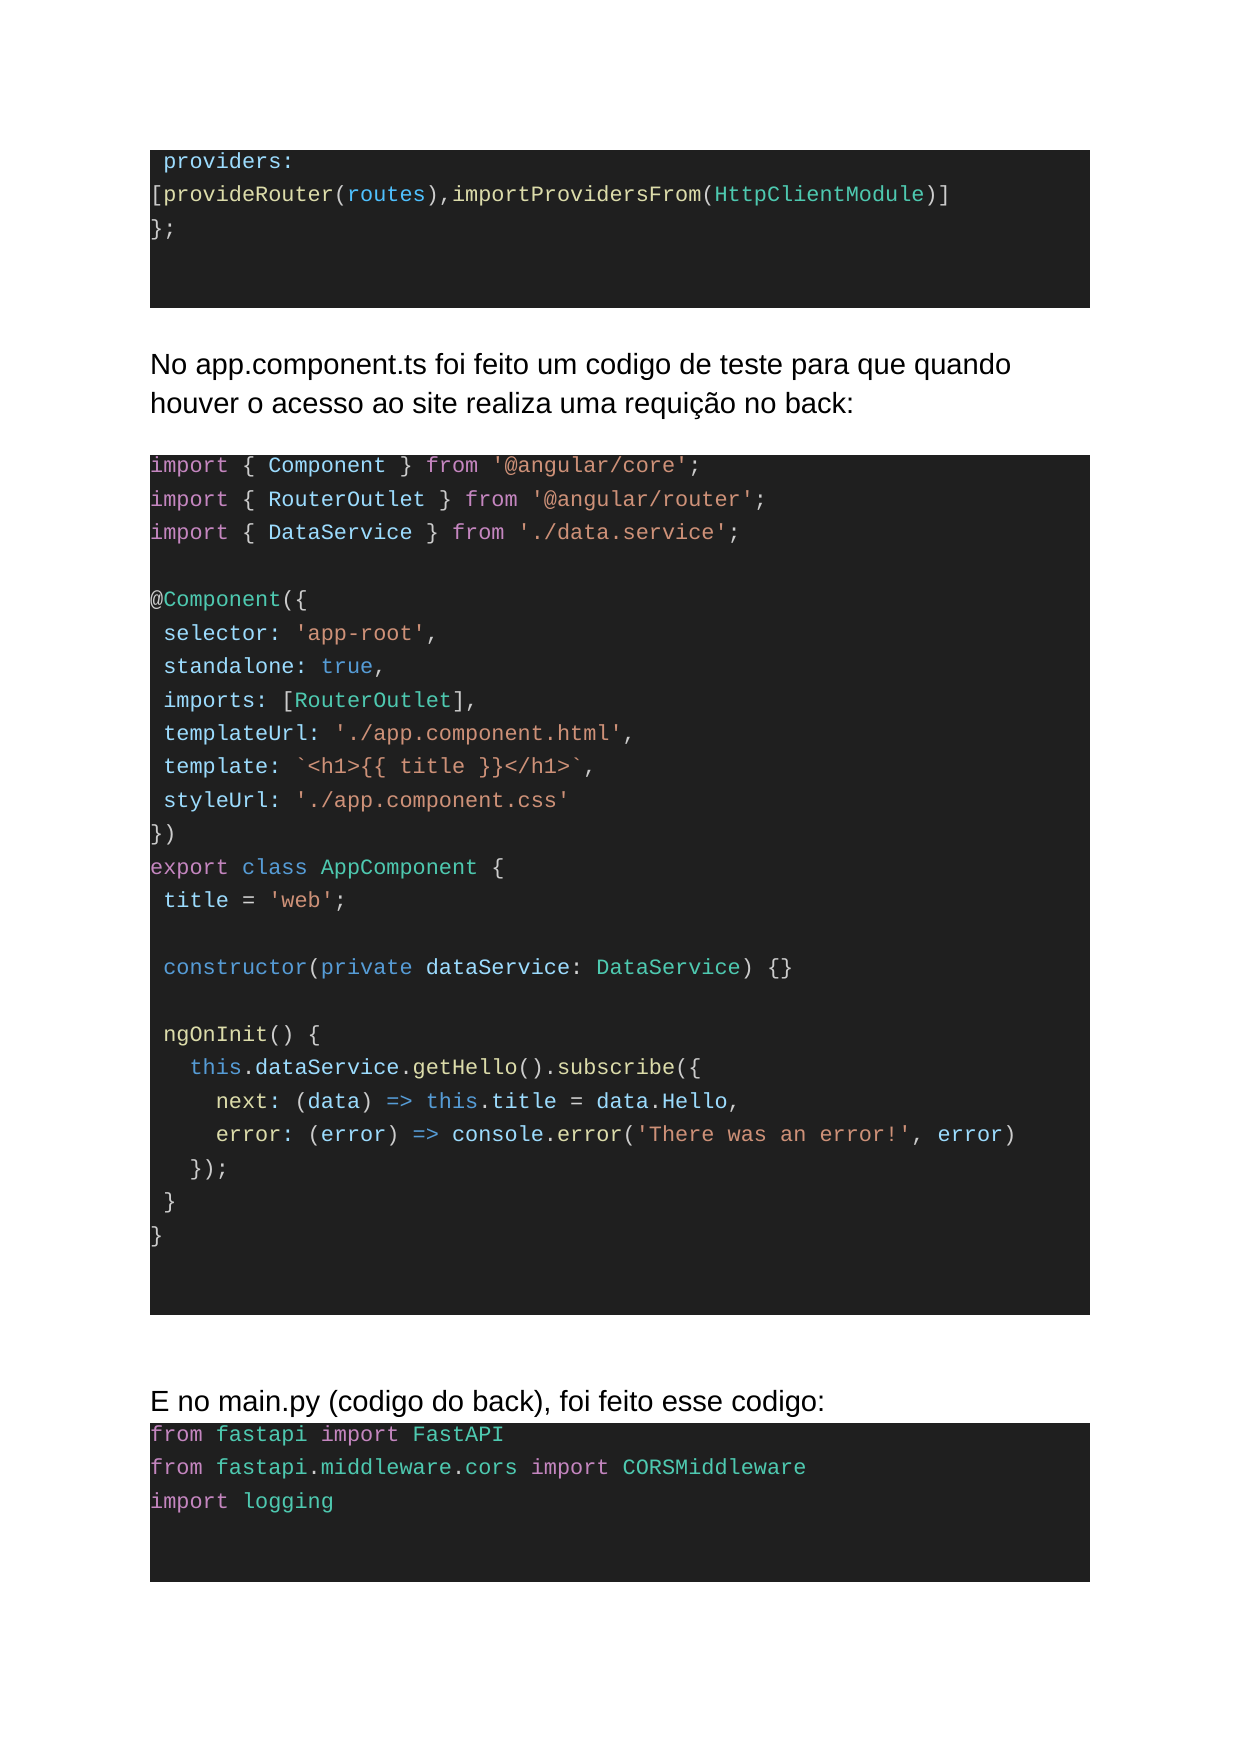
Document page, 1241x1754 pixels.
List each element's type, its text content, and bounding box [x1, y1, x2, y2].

text import { DataService } from './data.service'; [150, 522, 1090, 546]
text title = 'web'; [150, 889, 1090, 914]
text from fastapi.middleware.cors import CORSMiddleware [150, 1456, 1090, 1481]
text ngOnInit() { [150, 1023, 1090, 1048]
text }) [150, 822, 1090, 847]
text } [150, 1224, 1090, 1248]
text this.dataService.getHello().subscribe({ [150, 1057, 1090, 1081]
text }); [150, 1157, 1090, 1182]
text error: (error) => console.error('There was an error!', error) [150, 1123, 1090, 1148]
text imports: [RouterOutlet], [150, 689, 1090, 713]
text import logging [150, 1490, 1090, 1515]
text constructor(private dataService: DataService) {} [150, 956, 1090, 981]
text next: (data) => this.title = data.Hello, [150, 1090, 1090, 1115]
text templateUrl: './app.component.html', [150, 722, 1090, 747]
text selector: 'app-root', [150, 622, 1090, 647]
text import { Component } from '@angular/core'; [150, 455, 1090, 479]
text No app.component.ts foi feito um codigo de teste para que quando houver o acesso ao site realiza uma requição no back: [150, 347, 1090, 419]
text E no main.py (codigo do back), foi feito esse codigo: [150, 1384, 1090, 1418]
text styleUrl: './app.component.css' [150, 789, 1090, 814]
text import { RouterOutlet } from '@angular/router'; [150, 488, 1090, 513]
text }; [150, 217, 1090, 242]
text } [150, 1190, 1090, 1215]
text export class AppComponent { [150, 856, 1090, 881]
text template: `<h1>{{ title }}</h1>`, [150, 756, 1090, 780]
text providers: [provideRouter(routes),importProvidersFrom(HttpClientModule)] [150, 150, 1090, 208]
text standalone: true, [150, 655, 1090, 680]
text from fastapi import FastAPI [150, 1423, 1090, 1448]
text @Component({ [150, 588, 1090, 613]
